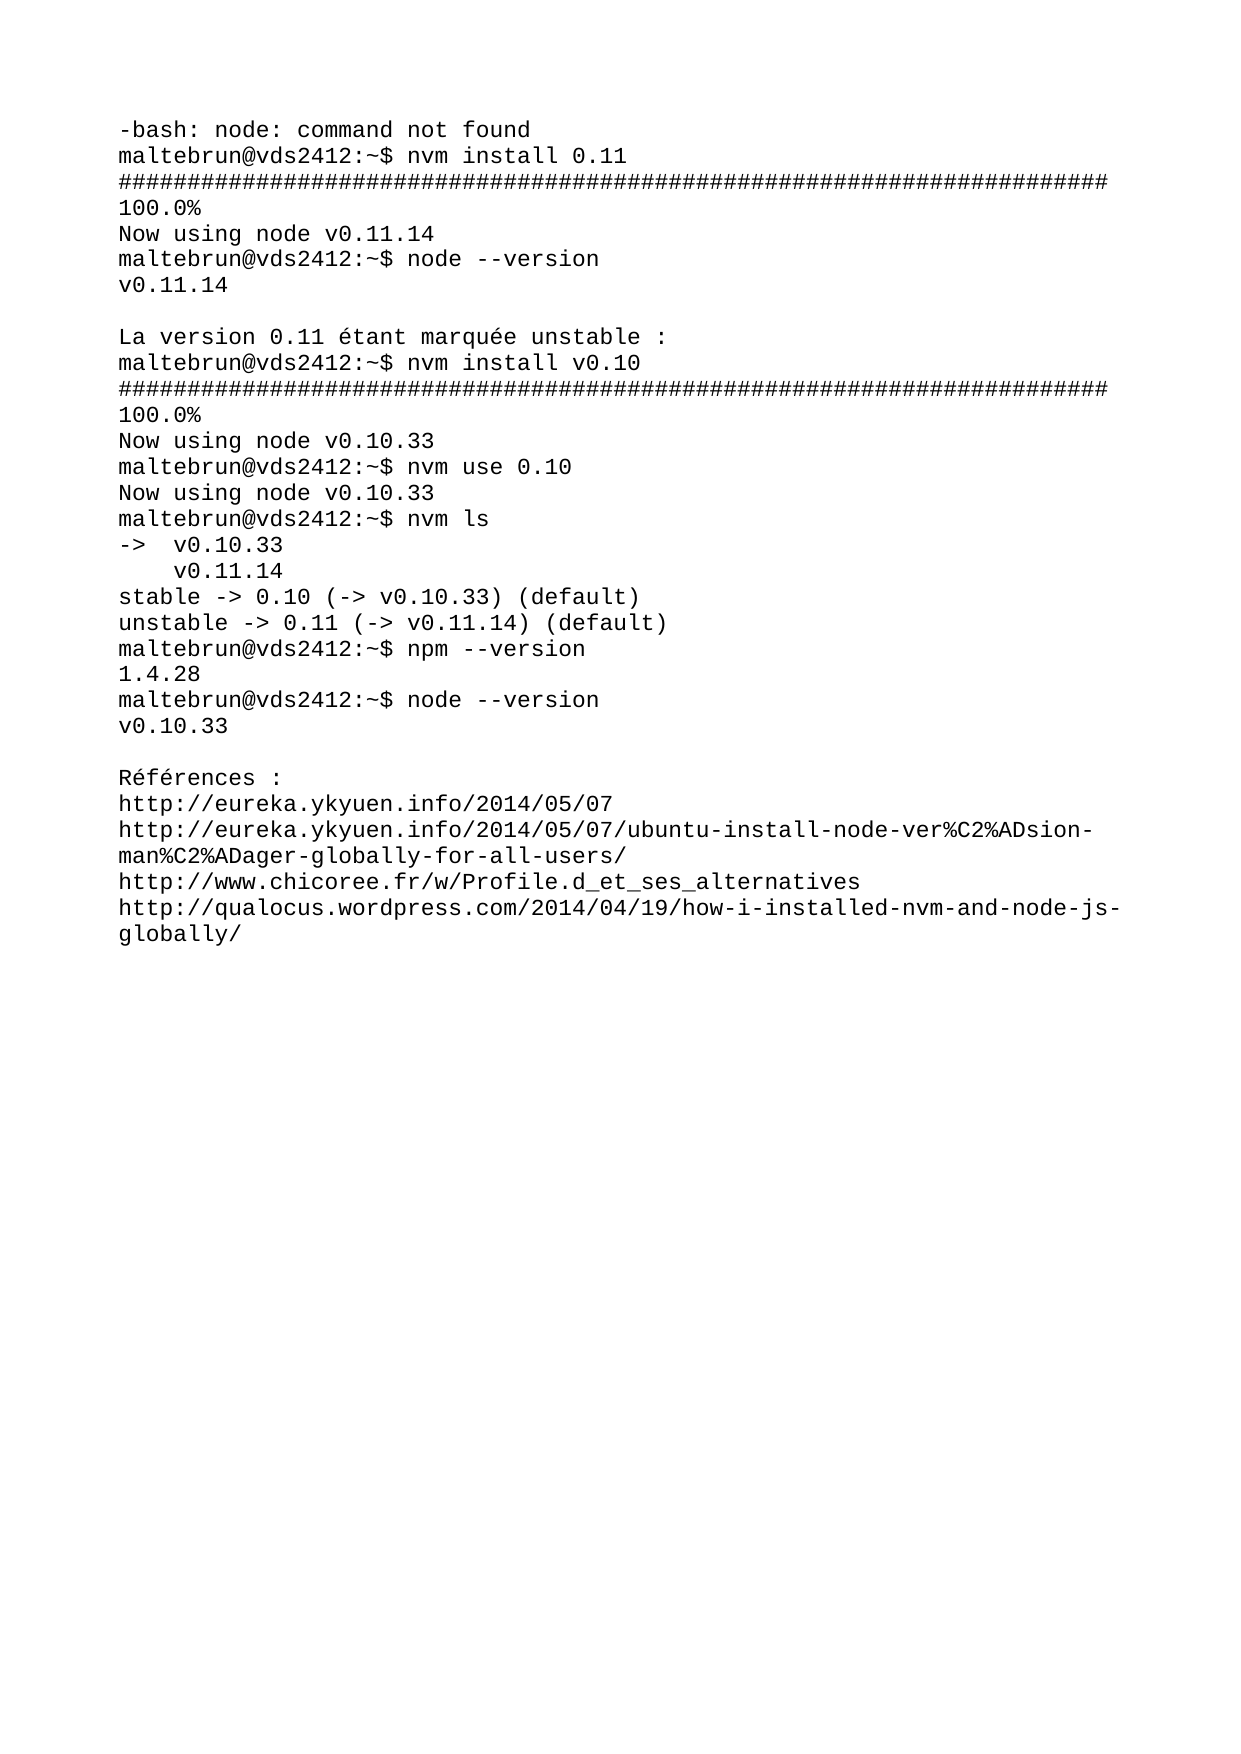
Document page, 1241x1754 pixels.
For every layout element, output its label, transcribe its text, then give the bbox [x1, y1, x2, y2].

text Now using node v0.11.14 [118, 222, 1122, 248]
text http://eureka.ykyuen.info/2014/05/07/ubuntu-install-node-ver%C2%ADsion-man%C2%ADager-globally-for-all-users/ [118, 818, 1122, 870]
text maltebrun@vds2412:~$ npm --version [118, 637, 1122, 663]
text http://qualocus.wordpress.com/2014/04/19/how-i-installed-nvm-and-node-js-globally/ [118, 896, 1122, 948]
text -bash: node: command not found [118, 118, 1122, 144]
text maltebrun@vds2412:~$ nvm use 0.10 [118, 455, 1122, 481]
text 1.4.28 [118, 663, 1122, 689]
text v0.11.14 [118, 559, 1122, 585]
text maltebrun@vds2412:~$ nvm install 0.11 [118, 144, 1122, 170]
text v0.11.14 [118, 274, 1122, 300]
text http://www.chicoree.fr/w/Profile.d_et_ses_alternatives [118, 870, 1122, 896]
text Références : [118, 767, 1122, 792]
text ######################################################################## 100.0% [118, 377, 1122, 429]
text v0.10.33 [118, 715, 1122, 741]
text maltebrun@vds2412:~$ nvm install v0.10 [118, 352, 1122, 377]
text Now using node v0.10.33 [118, 481, 1122, 507]
text unstable -> 0.11 (-> v0.11.14) (default) [118, 611, 1122, 637]
text Now using node v0.10.33 [118, 429, 1122, 455]
text http://eureka.ykyuen.info/2014/05/07 [118, 792, 1122, 818]
text La version 0.11 étant marquée unstable : [118, 326, 1122, 352]
text -> v0.10.33 [118, 533, 1122, 559]
text maltebrun@vds2412:~$ node --version [118, 689, 1122, 715]
text maltebrun@vds2412:~$ nvm ls [118, 507, 1122, 533]
text ######################################################################## 100.0% [118, 170, 1122, 222]
text stable -> 0.10 (-> v0.10.33) (default) [118, 585, 1122, 611]
text maltebrun@vds2412:~$ node --version [118, 248, 1122, 274]
